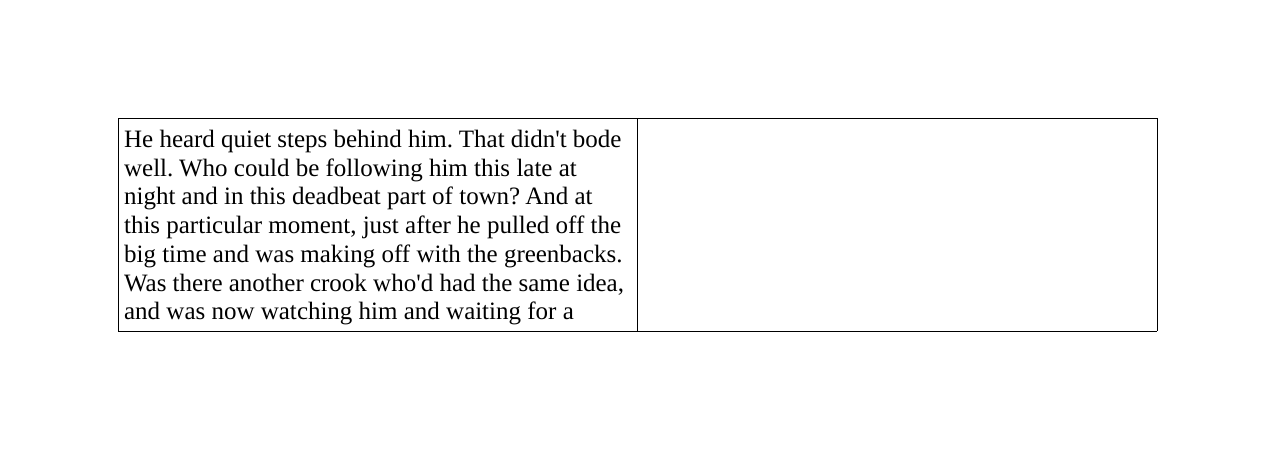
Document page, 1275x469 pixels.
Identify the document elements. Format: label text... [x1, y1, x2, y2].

table_header [638, 119, 1157, 331]
table_header He heard quiet steps behind him. That didn't bode well. Who could be following him this late at night and in this deadbeat part of town? And at this particular moment, just after he pulled off the big time and was making off with the greenbacks. Was there another crook who'd had the same idea, and was now watching him and waiting for a [119, 119, 637, 331]
